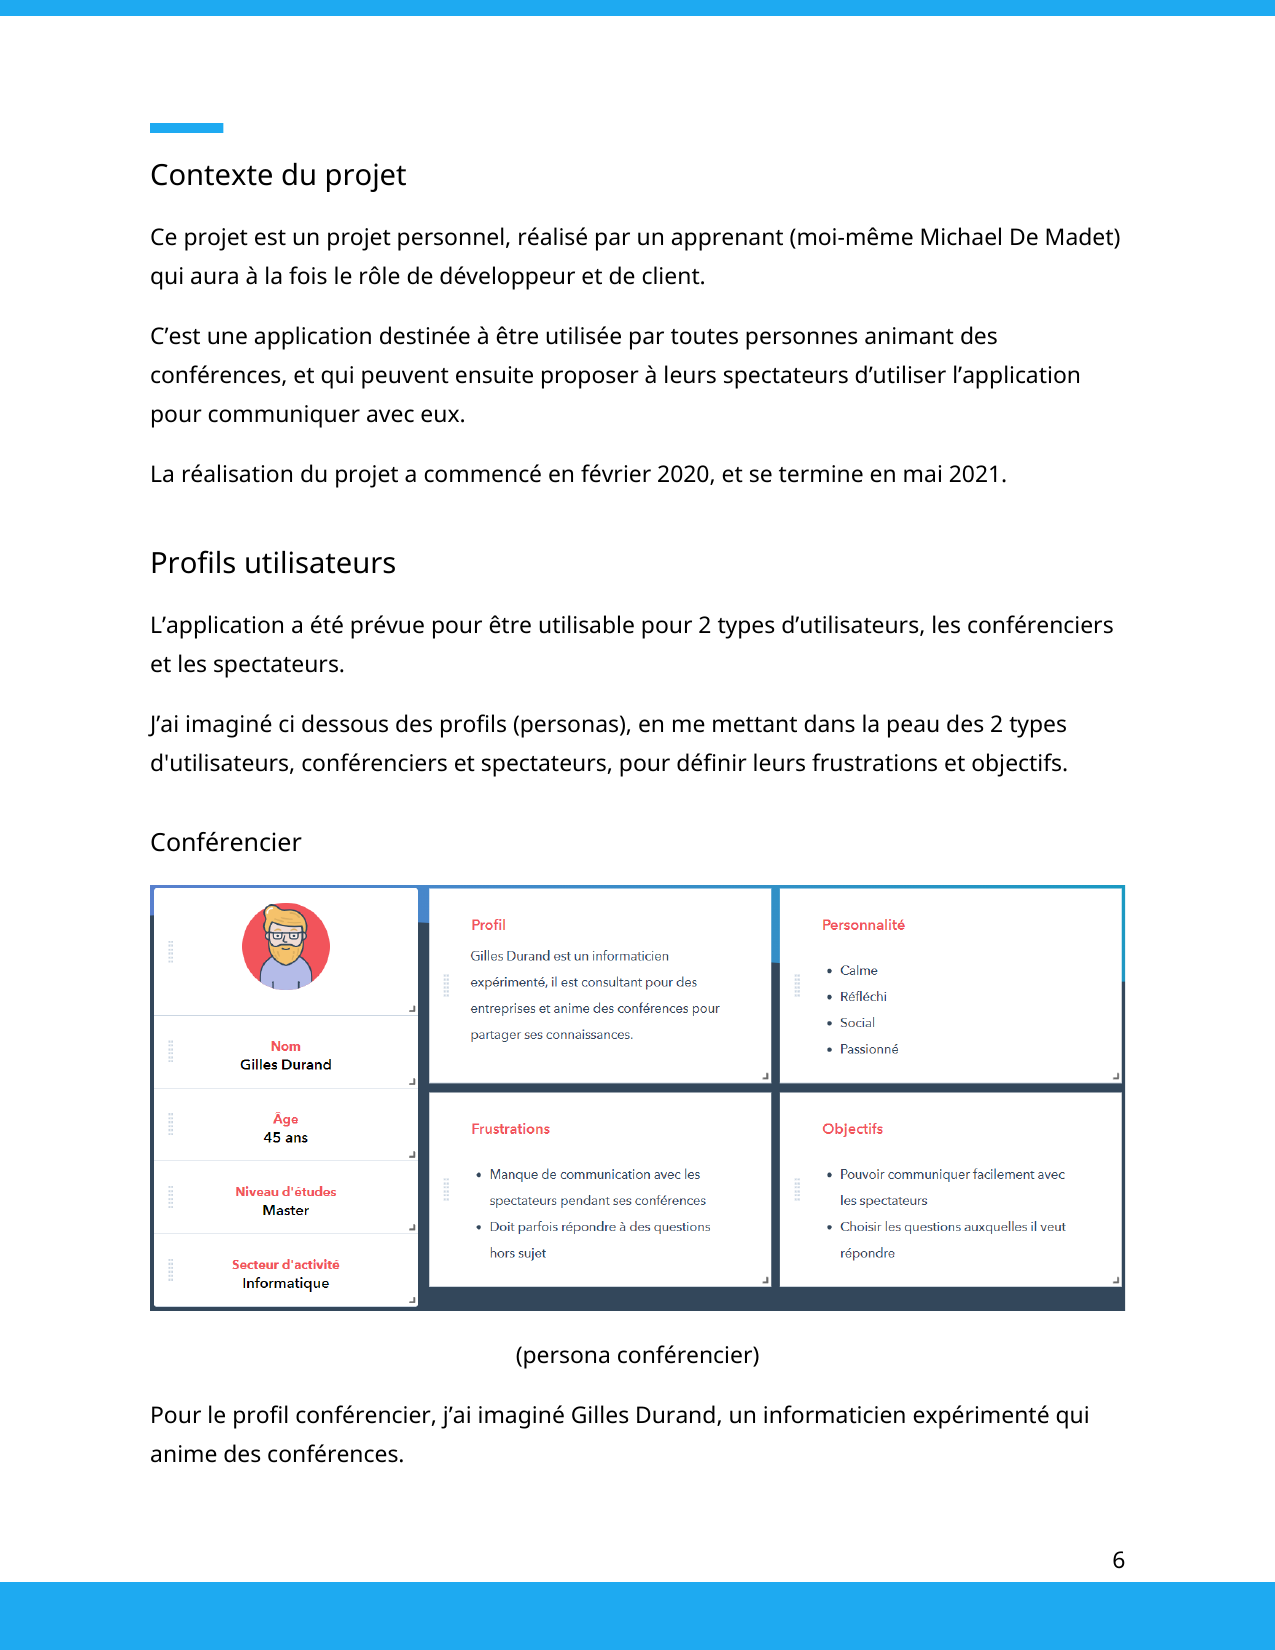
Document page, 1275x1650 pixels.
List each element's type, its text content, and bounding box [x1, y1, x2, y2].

picture [0, 1582, 1275, 1650]
subtitle Contexte du projet [150, 154, 1125, 194]
picture [150, 885, 1125, 1311]
picture [0, 0, 1275, 16]
text C’est une application destinée à être utilisée par toutes personnes animant des conférences, et qui peuvent ensuite proposer à leurs spectateurs d’utiliser l’application pour communiquer avec eux. [150, 320, 1125, 429]
subtitle Conférencier [150, 825, 1125, 859]
text Ce projet est un projet personnel, réalisé par un apprenant (moi-même Michael De Madet) qui aura à la fois le rôle de développeur et de client. [150, 221, 1125, 291]
text L’application a été prévue pour être utilisable pour 2 types d’utilisateurs, les conférenciers et les spectateurs. [150, 609, 1125, 679]
text (persona conférencier) [150, 1339, 1125, 1370]
text Pour le profil conférencier, j’ai imaginé Gilles Durand, un informaticien expérimenté qui anime des conférences. [150, 1399, 1125, 1469]
text La réalisation du projet a commencé en février 2020, et se termine en mai 2021. [150, 458, 1125, 489]
picture [150, 123, 224, 133]
subtitle Profils utilisateurs [150, 542, 1125, 582]
text J’ai imaginé ci dessous des profils (personas), en me mettant dans la peau des 2 types d'utilisateurs, conférenciers et spectateurs, pour définir leurs frustrations et objectifs. [150, 708, 1125, 778]
